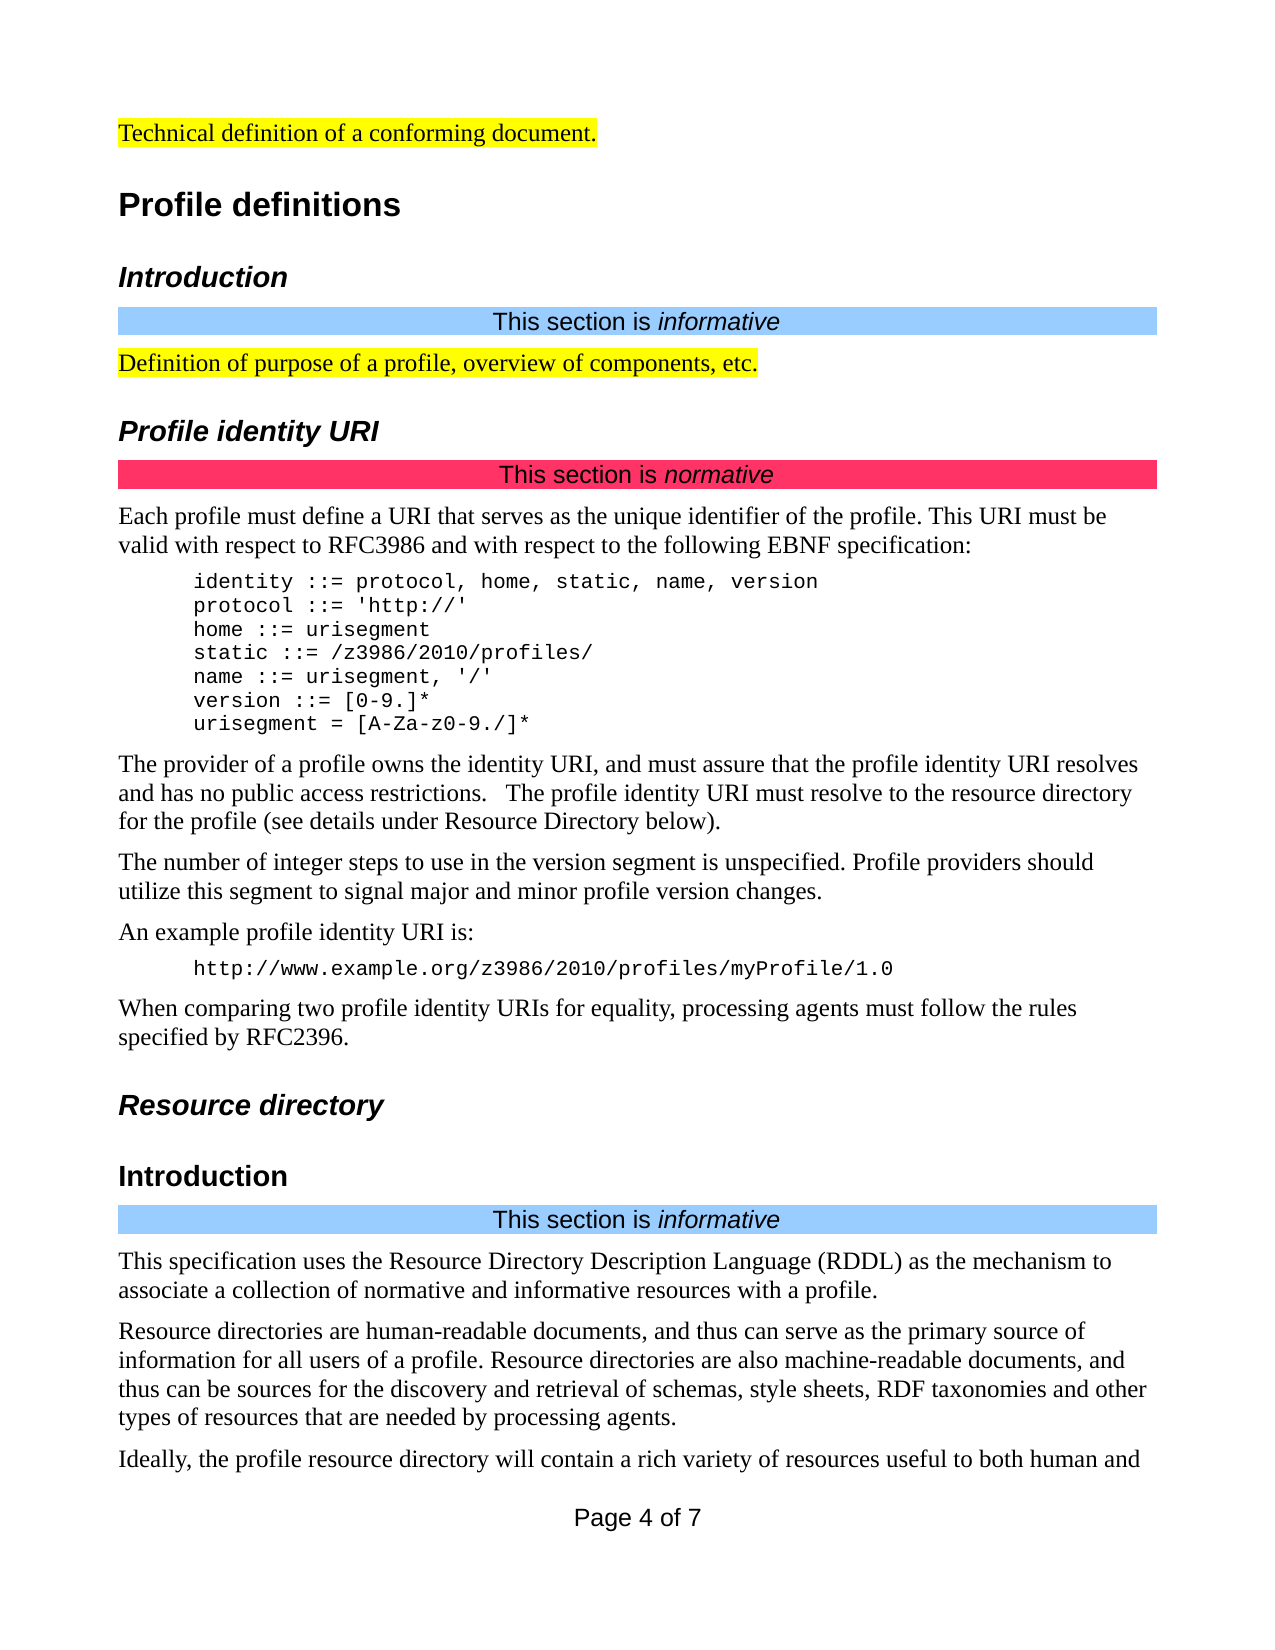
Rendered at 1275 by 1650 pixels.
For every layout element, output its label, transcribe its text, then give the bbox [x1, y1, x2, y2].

text urisegment = [A-Za-z0-9./]* [193, 713, 1157, 737]
text version ::= [0-9.]* [193, 689, 1157, 713]
text protocol ::= 'http://' [193, 595, 1157, 619]
text home ::= urisegment [193, 619, 1157, 642]
text When comparing two profile identity URIs for equality, processing agents must follow the rules specified by RFC2396. [118, 993, 1157, 1051]
text This section is normative [118, 460, 1157, 489]
text This specification uses the Resource Directory Description Language (RDDL) as the mechanism to associate a collection of normative and informative resources with a profile. [118, 1246, 1157, 1304]
text Technical definition of a conforming document. [597, 118, 1157, 147]
text Ideally, the profile resource directory will contain a rich variety of resources useful to both human and [118, 1444, 1157, 1472]
subtitle Introduction [118, 1159, 1157, 1192]
subtitle Resource directory [118, 1088, 1157, 1121]
text An example profile identity URI is: [118, 917, 1157, 945]
text The provider of a profile owns the identity URI, and must assure that the profile identity URI resolves and has no public access restrictions. The profile identity URI must resolve to the resource directory for the profile (see details under Resource Directory below). [118, 749, 1157, 835]
subtitle Profile identity URI [118, 414, 1157, 448]
text http://www.example.org/z3986/2010/profiles/myProfile/1.0 [193, 958, 1157, 981]
text This section is informative [118, 1205, 1157, 1234]
text This section is informative [118, 307, 1157, 335]
text The number of integer steps to use in the version segment is unspecified. Profile providers should utilize this segment to signal major and minor profile version changes. [118, 847, 1157, 904]
subtitle Profile definitions [118, 184, 1157, 223]
text Each profile must define a URI that serves as the unique identifier of the profile. This URI must be valid with respect to RFC3986 and with respect to the following EBNF specification: [118, 501, 1157, 559]
text Definition of purpose of a profile, overview of components, etc. [758, 348, 1157, 377]
text Resource directories are human-readable documents, and thus can serve as the primary source of information for all users of a profile. Resource directories are also machine-readable documents, and thus can be sources for the discovery and retrieval of schemas, style sheets, RDF taxonomies and other types of resources that are needed by processing agents. [118, 1316, 1157, 1431]
text identity ::= protocol, home, static, name, version [193, 571, 1157, 595]
text name ::= urisegment, '/' [193, 666, 1157, 689]
subtitle Introduction [118, 261, 1157, 294]
text static ::= /z3986/2010/profiles/ [193, 642, 1157, 666]
